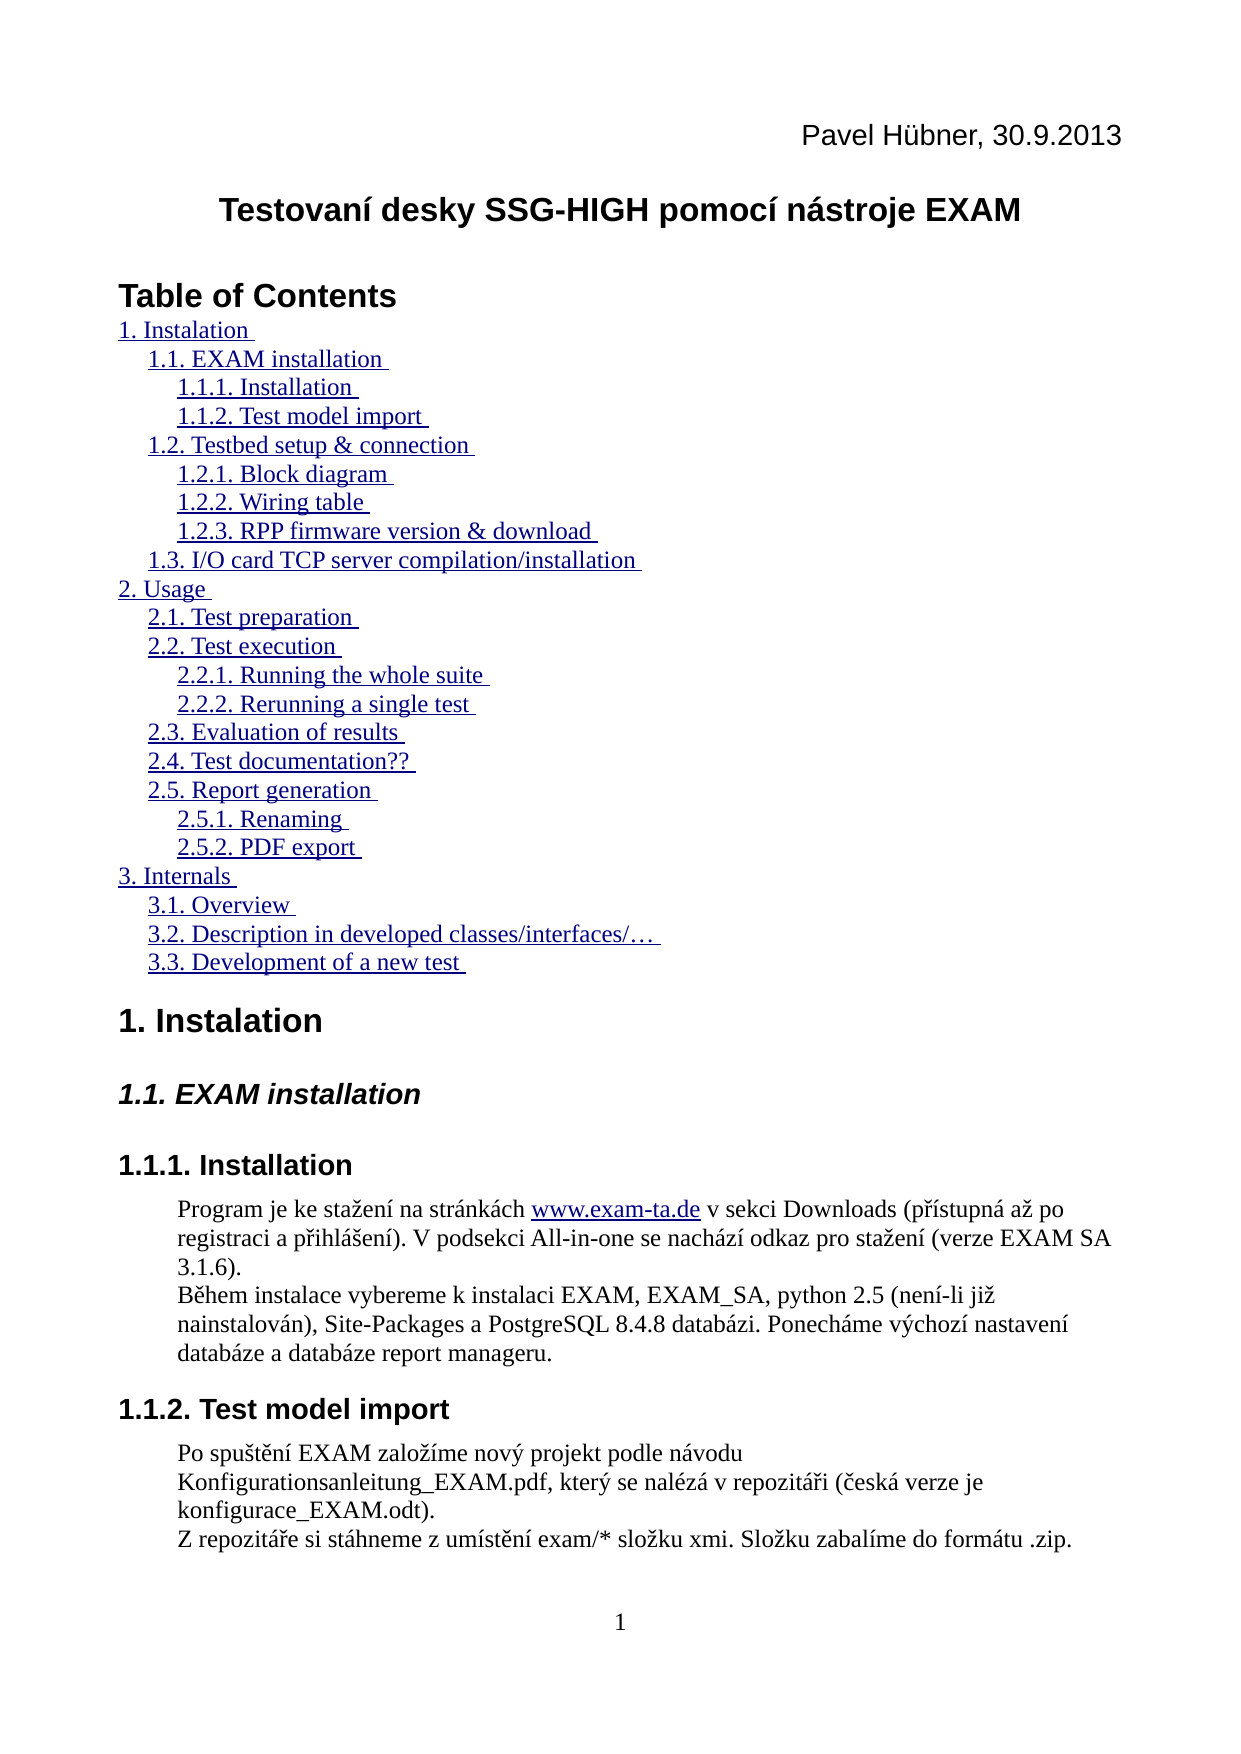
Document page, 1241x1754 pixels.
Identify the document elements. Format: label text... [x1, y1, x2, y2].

subtitle Instalation [118, 1001, 1122, 1040]
text 1.1.1. Installation [177, 372, 1122, 401]
text 3.2. Description in developed classes/interfaces/… [148, 919, 1122, 947]
text 2.2.1. Running the whole suite [177, 660, 1122, 689]
text 1.1. EXAM installation [148, 344, 1122, 372]
text 2.2. Test execution [148, 631, 1122, 660]
subtitle Installation [118, 1148, 1122, 1182]
text 2.5.1. Renaming [177, 804, 1122, 832]
text Z repozitáře si stáhneme z umístění exam/* složku xmi. Složku zabalíme do formátu .zip. [177, 1524, 1122, 1553]
title Pavel Hübner, 30.9.2013 [118, 118, 1122, 152]
text 1.1.2. Test model import [177, 401, 1122, 430]
text 3.3. Development of a new test [148, 947, 1122, 976]
text Po spuštění EXAM založíme nový projekt podle návodu Konfigurationsanleitung_EXAM.pdf, který se nalézá v repozitáři (česká verze je konfigurace_EXAM.odt). [177, 1438, 1122, 1524]
text 2.1. Test preparation [148, 602, 1122, 631]
text 2.2.2. Rerunning a single test [177, 689, 1122, 717]
title Testovaní desky SSG-HIGH pomocí nástroje EXAM [118, 190, 1122, 228]
text 2.3. Evaluation of results [148, 717, 1122, 746]
text 1.2.1. Block diagram [177, 459, 1122, 487]
subtitle Test model import [118, 1392, 1122, 1425]
subtitle Table of Contents [118, 276, 1122, 315]
text 2.5.2. PDF export [177, 832, 1122, 861]
text 2. Usage [118, 574, 1122, 602]
text 1.2.3. RPP firmware version & download [177, 516, 1122, 545]
subtitle EXAM installation [118, 1077, 1122, 1111]
text 1.2.2. Wiring table [177, 487, 1122, 516]
text 1.2. Testbed setup & connection [148, 430, 1122, 459]
text 3. Internals [118, 861, 1122, 890]
text Program je ke stažení na stránkách www.exam-ta.de v sekci Downloads (přístupná až po registraci a přihlášení). V podsekci All-in-one se nachází odkaz pro stažení (verze EXAM SA 3.1.6). [177, 1194, 1122, 1281]
text 1.3. I/O card TCP server compilation/installation [148, 545, 1122, 574]
text 1. Instalation [118, 315, 1122, 344]
text 2.5. Report generation [148, 775, 1122, 804]
text 2.4. Test documentation?? [148, 746, 1122, 775]
text Během instalace vybereme k instalaci EXAM, EXAM_SA, python 2.5 (není-li již nainstalován), Site-Packages a PostgreSQL 8.4.8 databázi. Ponecháme výchozí nastavení databáze a databáze report manageru. [177, 1281, 1122, 1367]
text 3.1. Overview [148, 890, 1122, 919]
